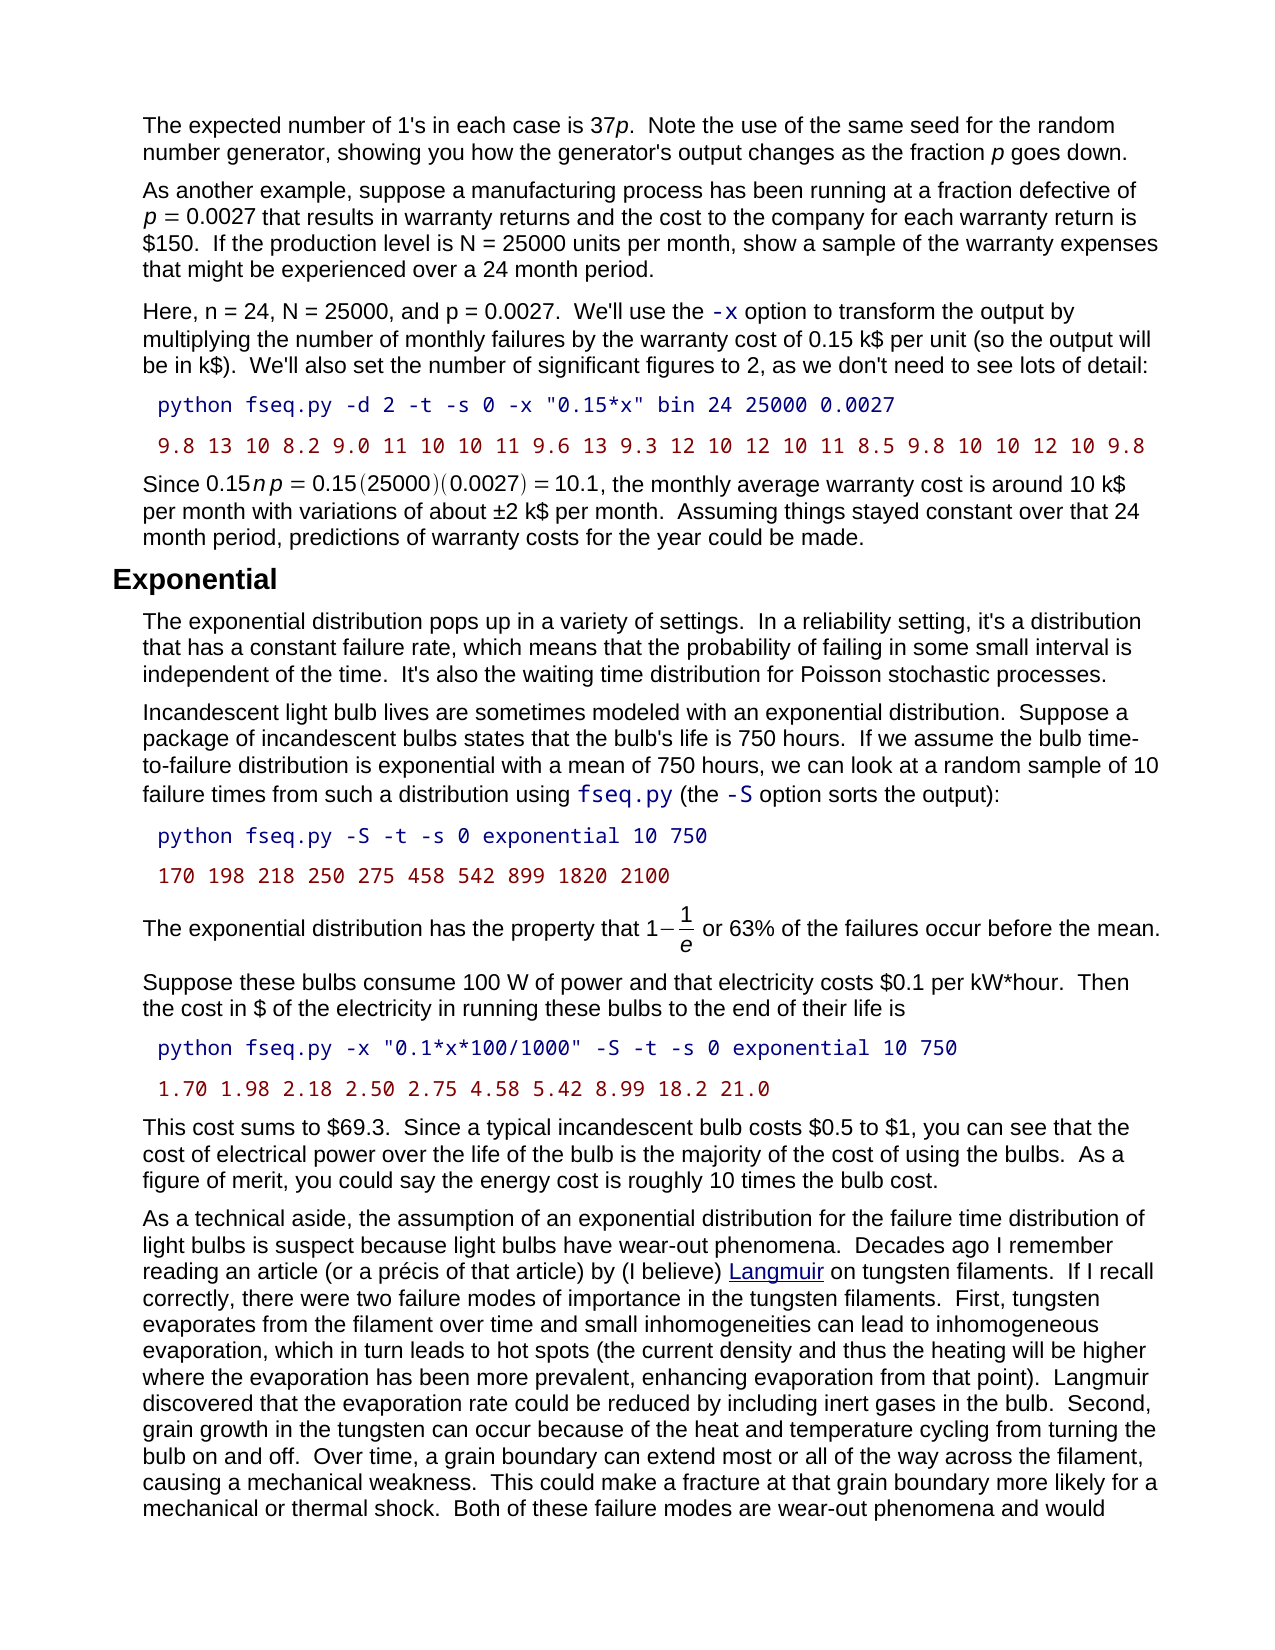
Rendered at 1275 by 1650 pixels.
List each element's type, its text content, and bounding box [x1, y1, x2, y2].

text Here, n = 24, N = 25000, and p = 0.0027. We'll use the -x option to transform the output by multiplying the number of monthly failures by the warranty cost of 0.15 k$ per unit (so the output will be in k$). We'll also set the number of significant figures to 2, as we don't need to see lots of detail: [142, 294, 1162, 378]
text python fseq.py -x "0.1*x*100/1000" -S -t -s 0 exponential 10 750 [157, 1033, 1162, 1062]
text The exponential distribution has the property that or 63% of the failures occur before the mean. [142, 902, 1162, 957]
text The exponential distribution pops up in a variety of settings. In a reliability setting, it's a distribution that has a constant failure rate, which means that the probability of failing in some small interval is independent of the time. It's also the waiting time distribution for Poisson stochastic processes. [142, 608, 1162, 687]
text python fseq.py -d 2 -t -s 0 -x "0.15*x" bin 24 25000 0.0027 [157, 391, 1162, 419]
text 1.70 1.98 2.18 2.50 2.75 4.58 5.42 8.99 18.2 21.0 [157, 1074, 1162, 1102]
subtitle Exponential [112, 562, 1162, 596]
text Since , the monthly average warranty cost is around 10 k$ per month with variations of about ±2 k$ per month. Assuming things stayed constant over that 24 month period, predictions of warranty costs for the year could be made. [142, 471, 1162, 550]
text Incandescent light bulb lives are sometimes modeled with an exponential distribution. Suppose a package of incandescent bulbs states that the bulb's life is 750 hours. If we assume the bulb time-to-failure distribution is exponential with a mean of 750 hours, we can look at a random sample of 10 failure times from such a distribution using fseq.py (the -S option sorts the output): [142, 699, 1162, 809]
text 9.8 13 10 8.2 9.0 11 10 10 11 9.6 13 9.3 12 10 12 10 11 8.5 9.8 10 10 12 10 9.8 [157, 431, 1162, 459]
text python fseq.py -S -t -s 0 exponential 10 750 [157, 821, 1162, 850]
text 170 198 218 250 275 458 542 899 1820 2100 [157, 862, 1162, 890]
text This cost sums to $69.3. Since a typical incandescent bulb costs $0.5 to $1, you can see that the cost of electrical power over the life of the bulb is the majority of the cost of using the bulbs. As a figure of merit, you could say the energy cost is roughly 10 times the bulb cost. [142, 1114, 1162, 1193]
text As a technical aside, the assumption of an exponential distribution for the failure time distribution of light bulbs is suspect because light bulbs have wear-out phenomena. Decades ago I remember reading an article (or a précis of that article) by (I believe) Langmuir on tungsten filaments. If I recall correctly, there were two failure modes of importance in the tungsten filaments. First, tungsten evaporates from the filament over time and small inhomogeneities can lead to inhomogeneous evaporation, which in turn leads to hot spots (the current density and thus the heating will be higher where the evaporation has been more prevalent, enhancing evaporation from that point). Langmuir discovered that the evaporation rate could be reduced by including inert gases in the bulb. Second, grain growth in the tungsten can occur because of the heat and temperature cycling from turning the bulb on and off. Over time, a grain boundary can extend most or all of the way across the filament, causing a mechanical weakness. This could make a fracture at that grain boundary more likely for a mechanical or thermal shock. Both of these failure modes are wear-out phenomena and would [142, 1205, 1162, 1522]
text Suppose these bulbs consume 100 W of power and that electricity costs $0.1 per kW*hour. Then the cost in $ of the electricity in running these bulbs to the end of their life is [142, 969, 1162, 1022]
text As another example, suppose a manufacturing process has been running at a fraction defective of that results in warranty returns and the cost to the company for each warranty return is $150. If the production level is N = 25000 units per month, show a sample of the warranty expenses that might be experienced over a 24 month period. [142, 177, 1162, 283]
text The expected number of 1's in each case is 37p. Note the use of the same seed for the random number generator, showing you how the generator's output changes as the fraction p goes down. [142, 112, 1162, 165]
